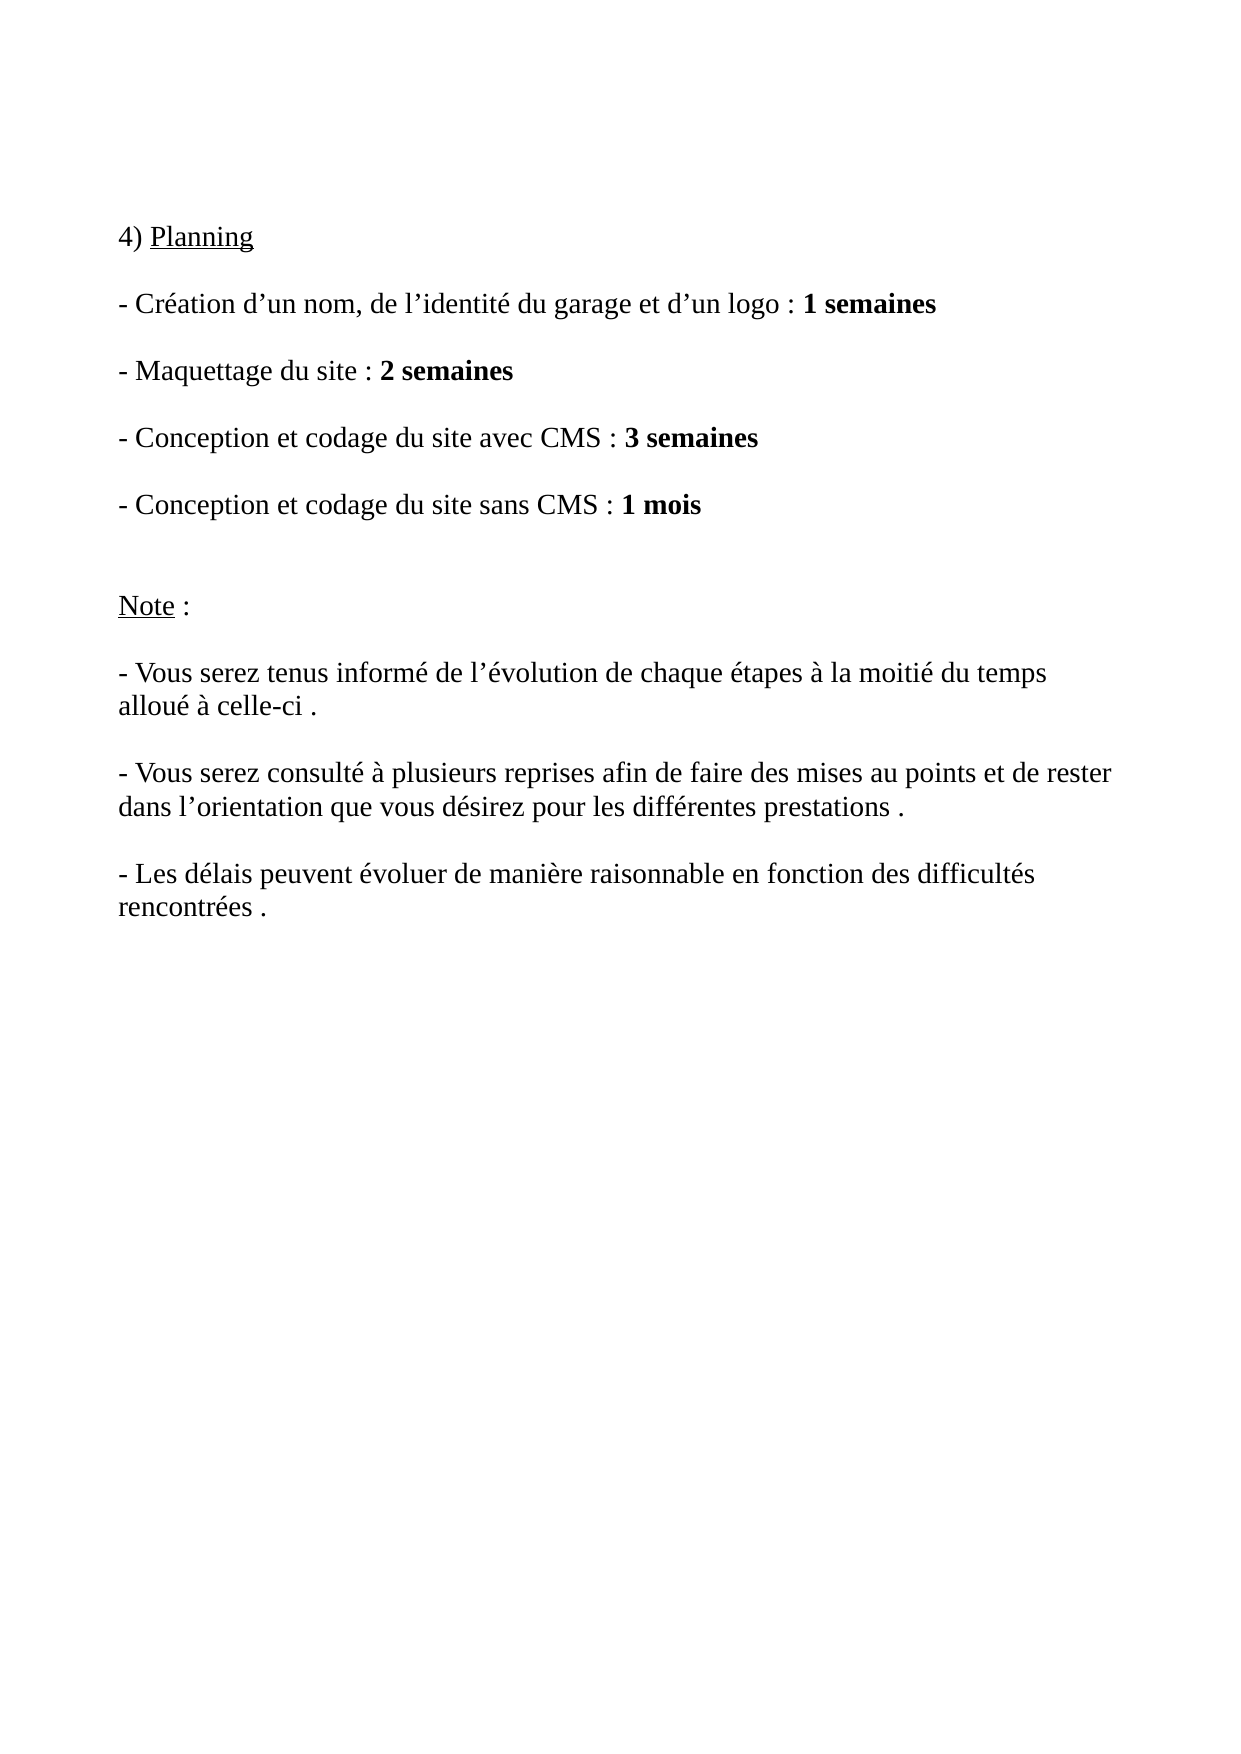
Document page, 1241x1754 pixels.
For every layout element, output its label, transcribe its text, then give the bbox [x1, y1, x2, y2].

text 4) Planning [118, 219, 1122, 252]
text - Création d’un nom, de l’identité du garage et d’un logo : 1 semaines [118, 286, 1122, 319]
text - Maquettage du site : 2 semaines [118, 353, 1122, 386]
text - Vous serez consulté à plusieurs reprises afin de faire des mises au points et de rester dans l’orientation que vous désirez pour les différentes prestations . [118, 755, 1122, 822]
text Note : [118, 588, 1122, 621]
text - Vous serez tenus informé de l’évolution de chaque étapes à la moitié du temps alloué à celle-ci . [118, 655, 1122, 722]
text - Conception et codage du site avec CMS : 3 semaines [118, 420, 1122, 453]
text - Conception et codage du site sans CMS : 1 mois [118, 487, 1122, 521]
text - Les délais peuvent évoluer de manière raisonnable en fonction des difficultés rencontrées . [118, 856, 1122, 923]
